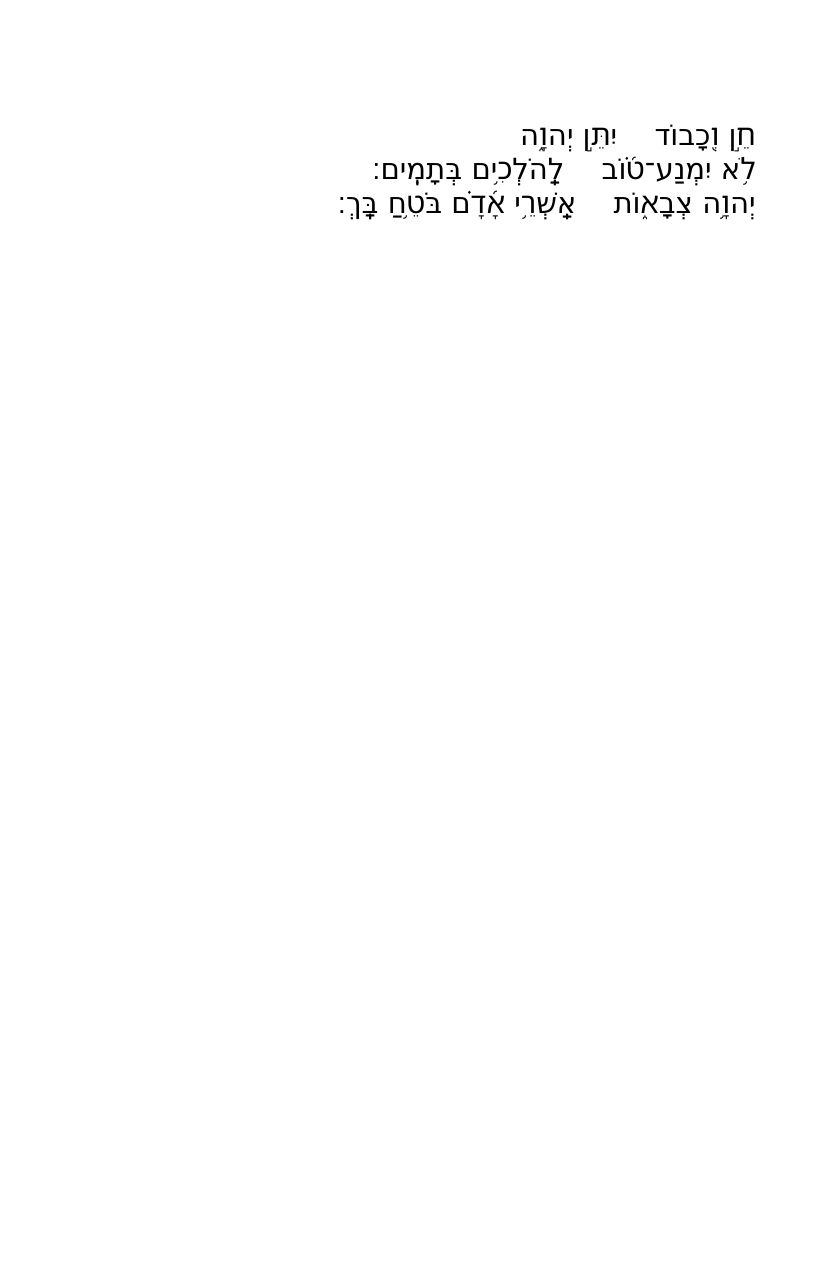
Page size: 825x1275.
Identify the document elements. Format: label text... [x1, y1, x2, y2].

text חֵ֣ן וְ֭כָבוֹד יִתֵּ֣ן יְהוָ֑ה לֹ֥א יִמְנַע־ט֝֗וֹב לַֽהֹלְכִ֥ים בְּתָמִֽים׃ יְהוָ֥ה צְבָא֑וֹת אַֽשְׁרֵ֥י אָ֝דָ֗ם בֹּטֵ֥חַ בָּֽךְ׃ [53, 118, 756, 220]
